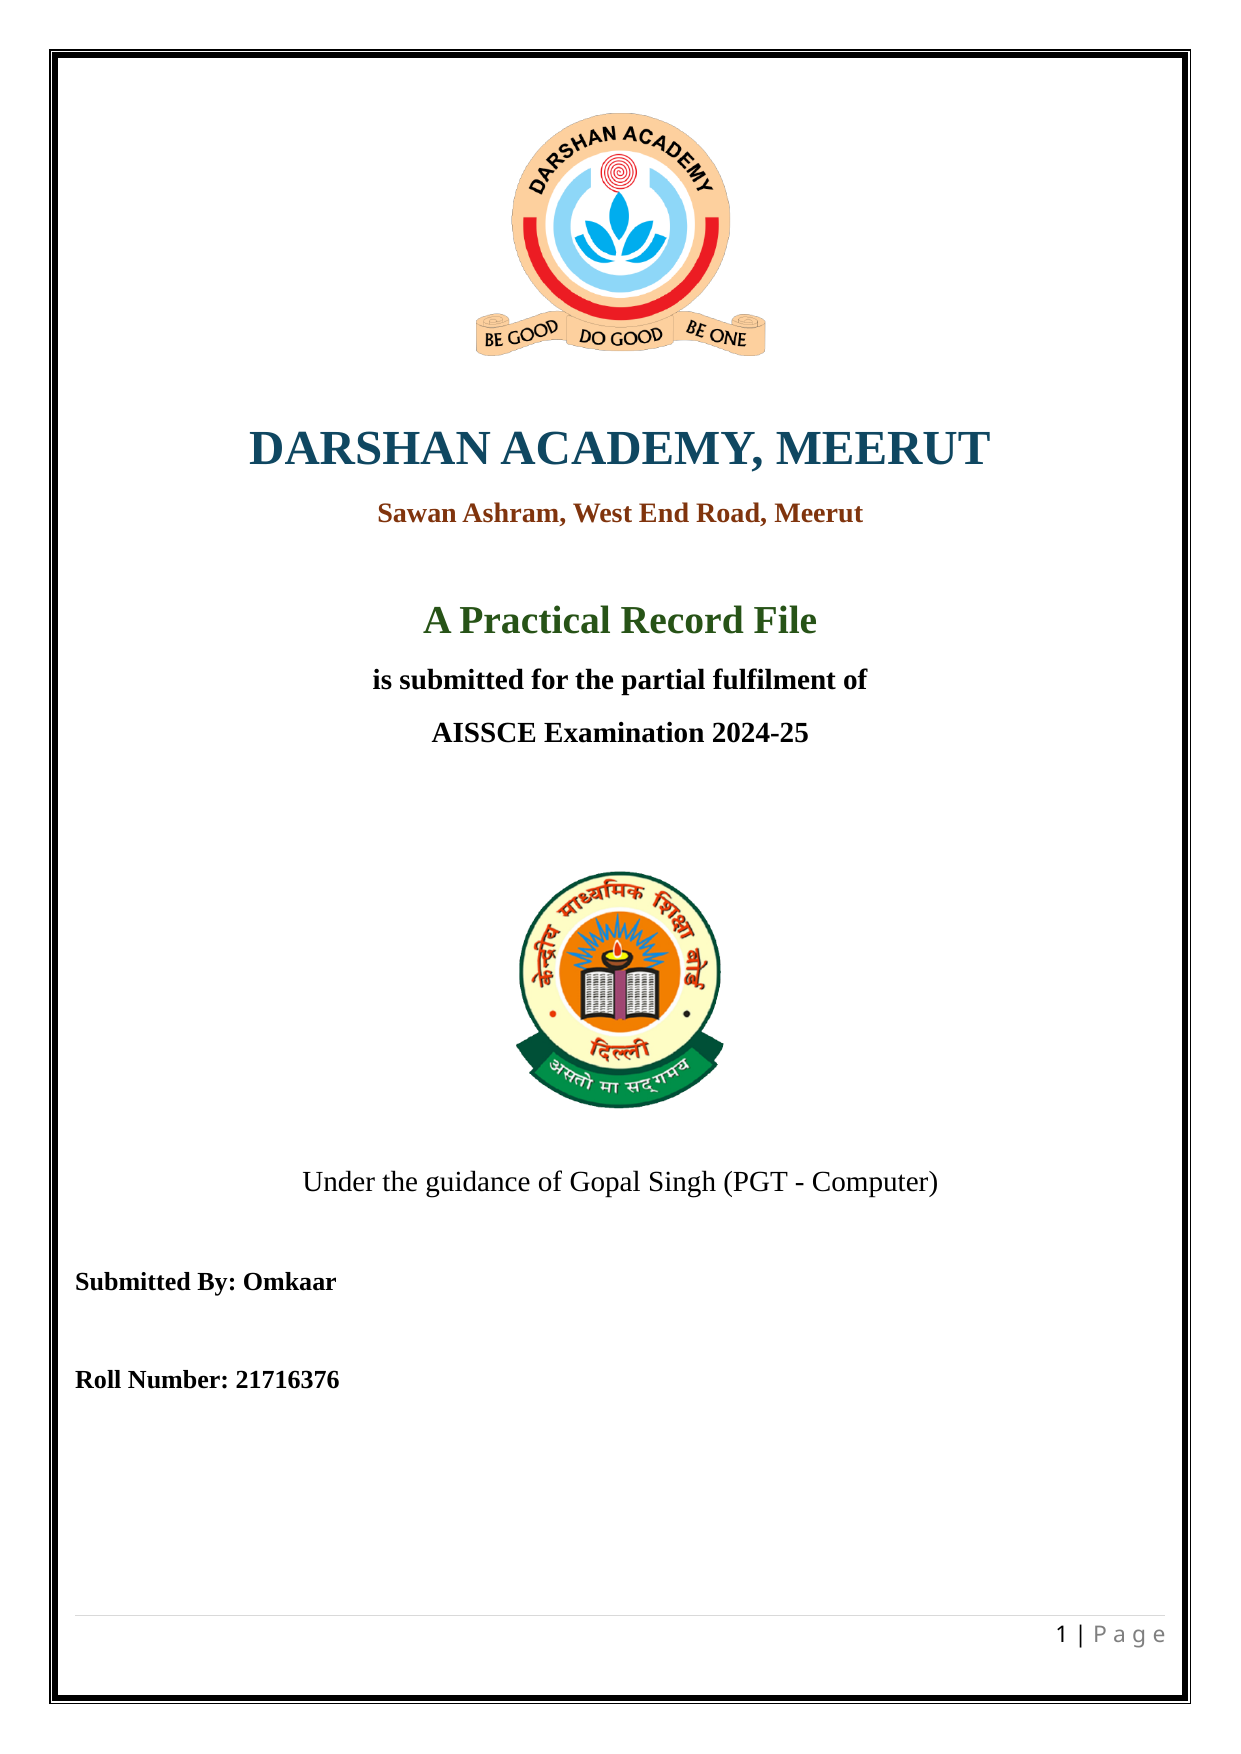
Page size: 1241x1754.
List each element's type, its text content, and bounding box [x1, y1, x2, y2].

text Under the guidance of Gopal Singh (PGT - Computer) [75, 1164, 1165, 1198]
text A Practical Record File [75, 597, 1165, 642]
text is submitted for the partial fulfilment of [75, 662, 1165, 696]
text Submitted By: Omkaar [75, 1266, 1165, 1296]
text Sawan Ashram, West End Road, Meerut [75, 496, 1165, 528]
text AISSCE Examination 2024-25 [75, 715, 1165, 749]
text DARSHAN ACADEMY, MEERUT [75, 418, 1165, 475]
text Roll Number: 21716376 [75, 1364, 1165, 1394]
